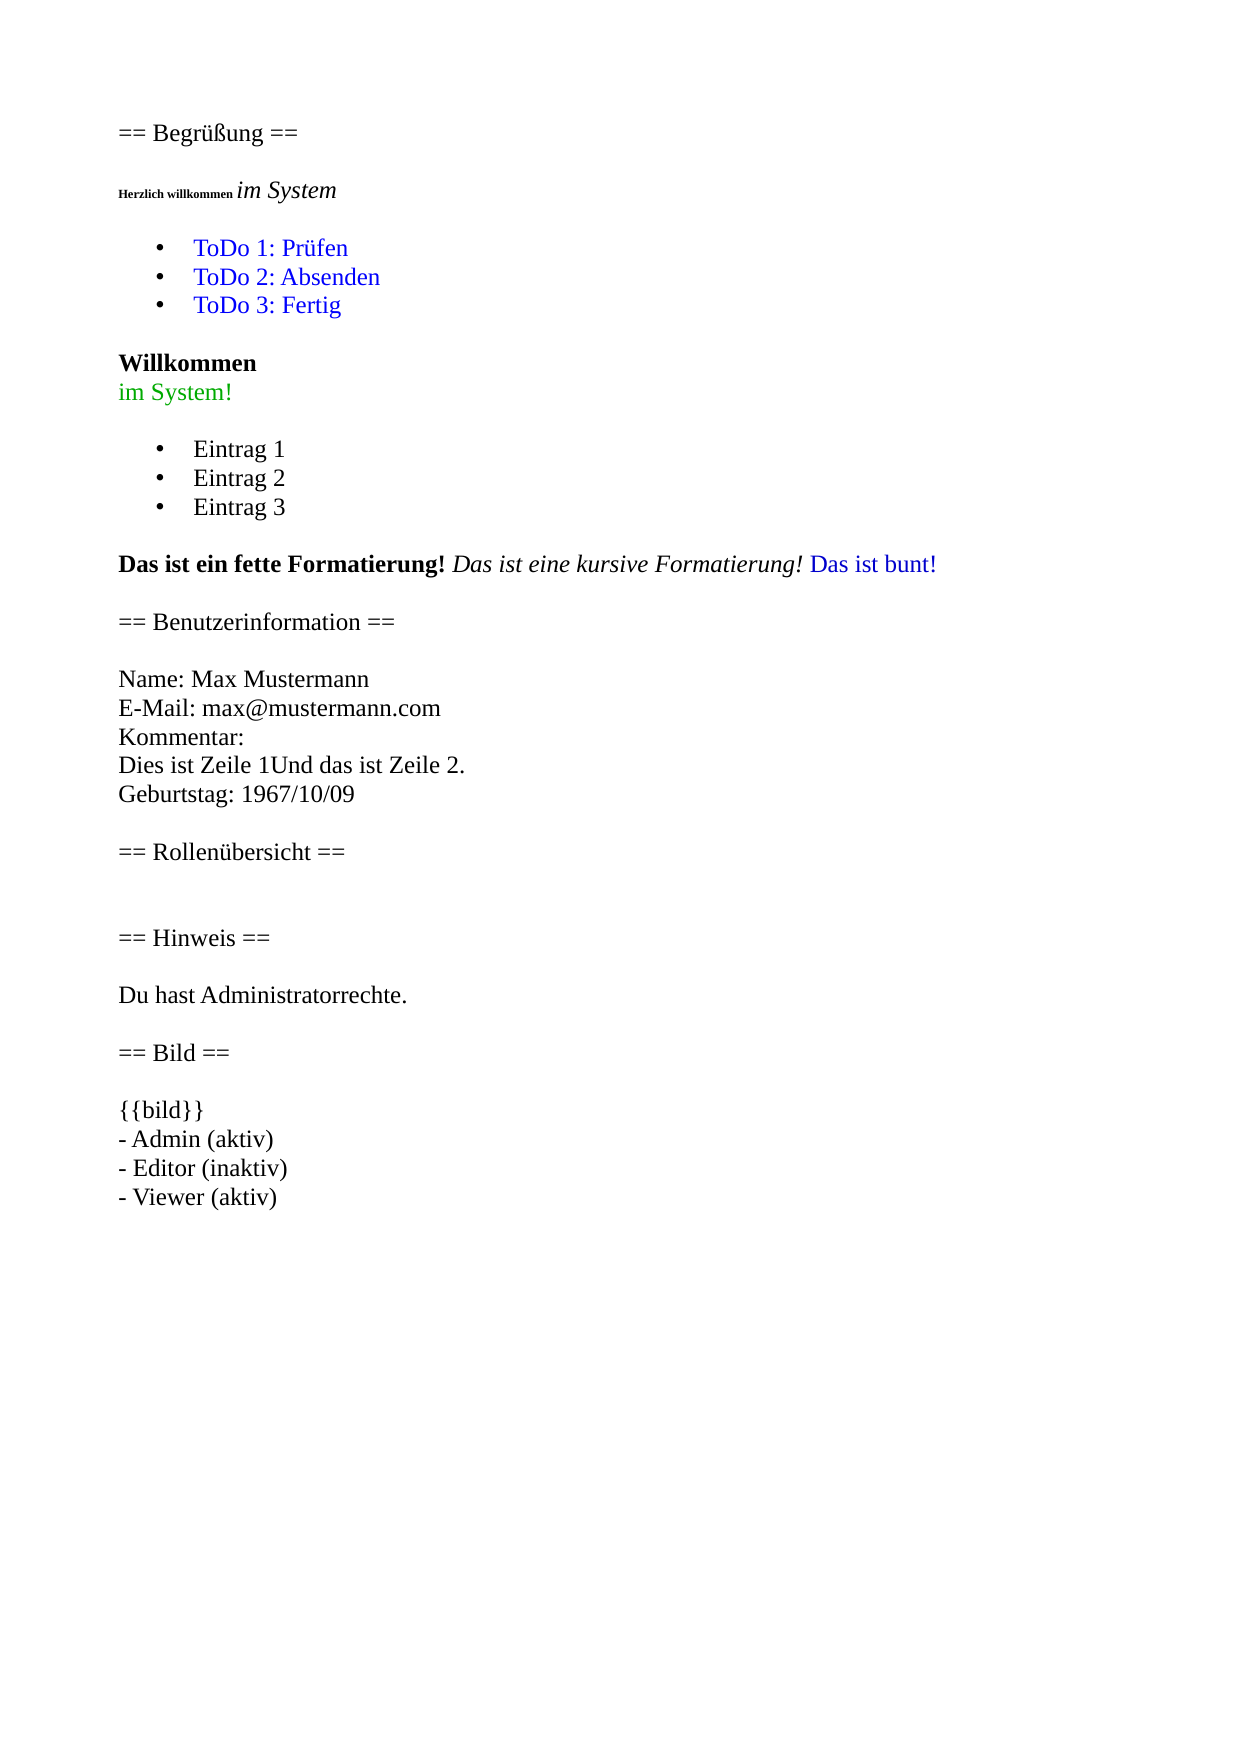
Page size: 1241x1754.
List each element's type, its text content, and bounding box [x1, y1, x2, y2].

list Eintrag 1 [156, 434, 1122, 463]
text Name: Max Mustermann [118, 664, 1122, 693]
text == Bild == [118, 1038, 1122, 1067]
text == Hinweis == [118, 923, 1122, 952]
text E-Mail: max@mustermann.com [118, 693, 1122, 722]
list ToDo 1: Prüfen [156, 233, 1122, 262]
text Willkommen im System! [118, 348, 1122, 434]
text {{bild}} [118, 1096, 1122, 1124]
text Dies ist Zeile 1Und das ist Zeile 2. [118, 751, 1122, 779]
text == Benutzerinformation == [118, 607, 1122, 636]
text Kommentar: [118, 722, 1122, 751]
list ToDo 2: Absenden [156, 262, 1122, 291]
text Du hast Administratorrechte. [118, 981, 1122, 1009]
text == Rollenübersicht == [118, 837, 1122, 866]
list Eintrag 3 [156, 492, 1122, 521]
text - Admin (aktiv) [118, 1124, 1122, 1153]
list ToDo 3: Fertig [156, 291, 1122, 319]
text Herzlich willkommen im System [118, 176, 1122, 233]
list Eintrag 2 [156, 463, 1122, 492]
text - Viewer (aktiv) [118, 1182, 1122, 1211]
text - Editor (inaktiv) [118, 1153, 1122, 1182]
text Das ist ein fette Formatierung! Das ist eine kursive Formatierung! Das ist bunt! [118, 549, 1122, 578]
text Geburtstag: 1967/10/09 [118, 779, 1122, 808]
text == Begrüßung == [118, 118, 1122, 147]
